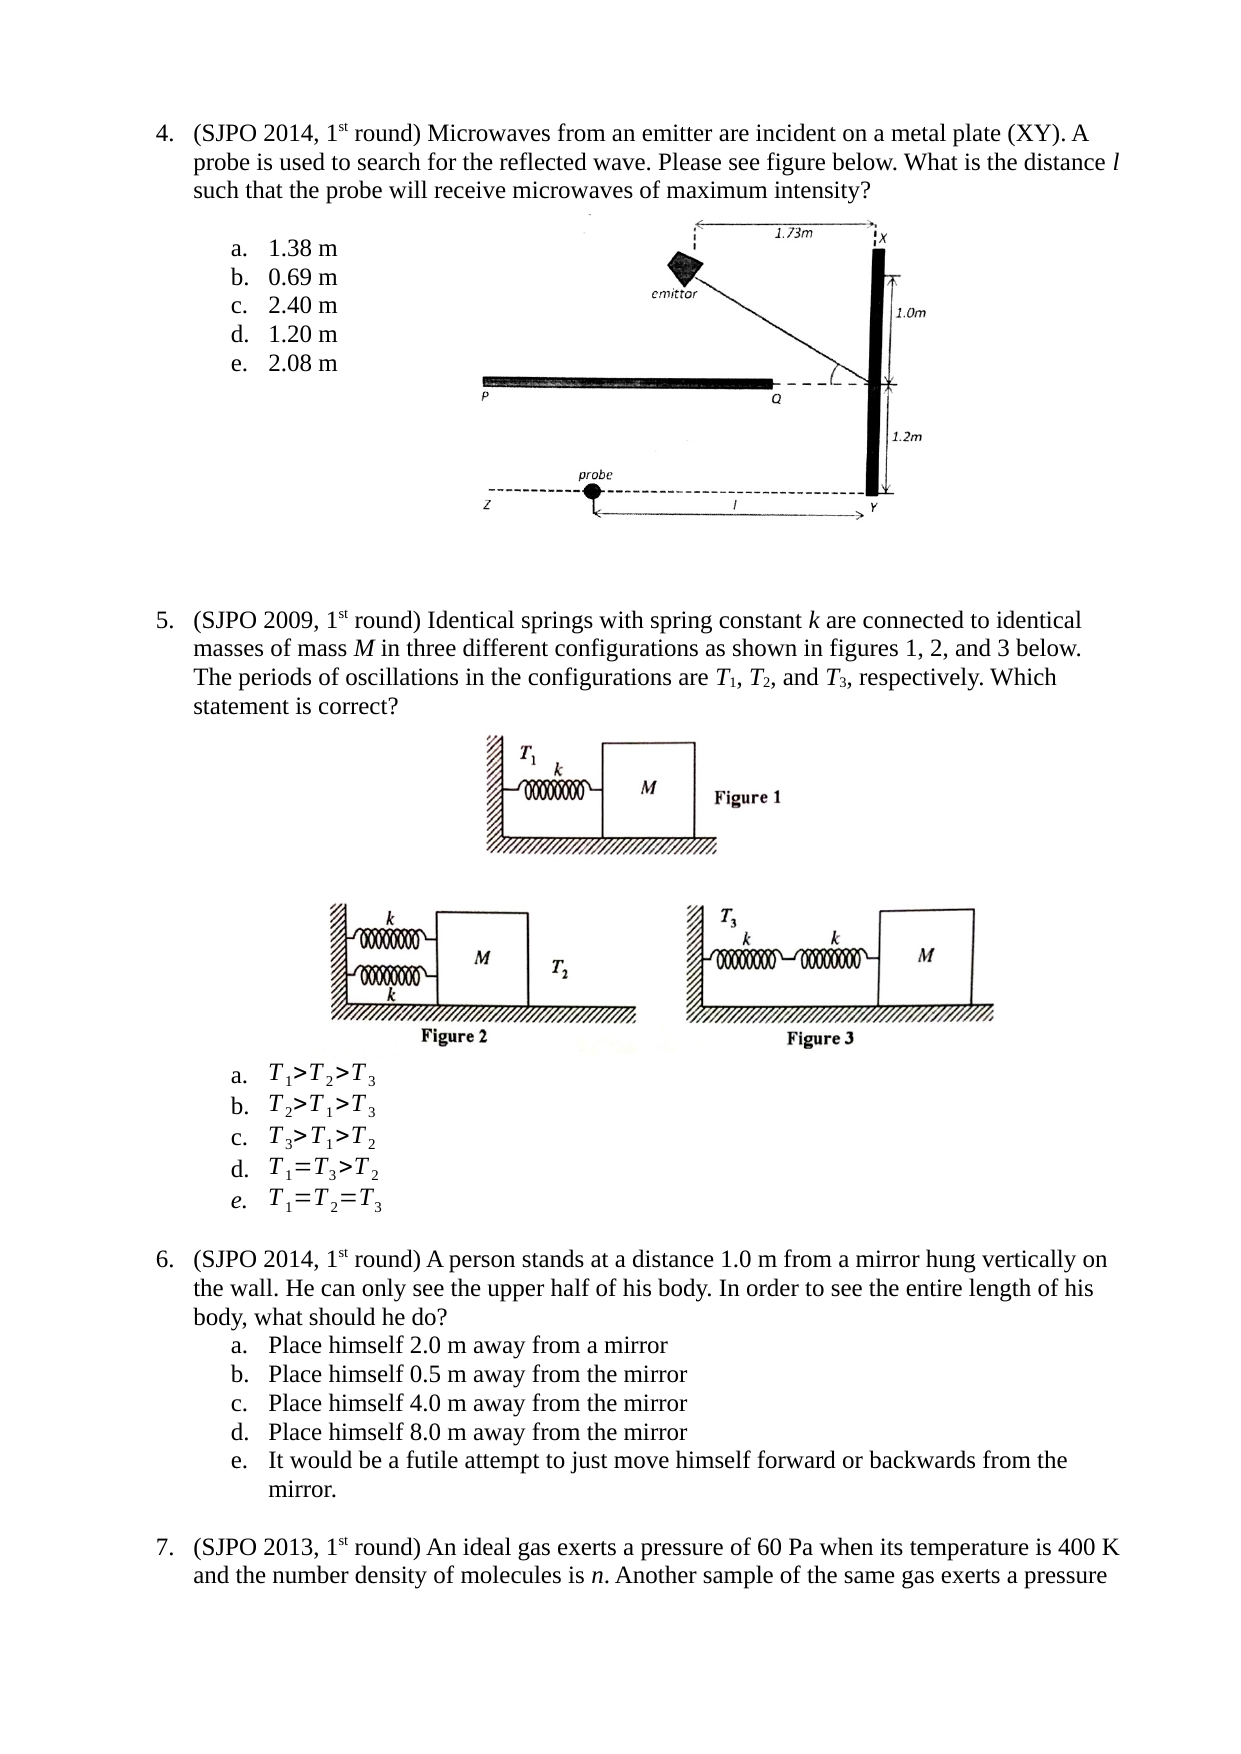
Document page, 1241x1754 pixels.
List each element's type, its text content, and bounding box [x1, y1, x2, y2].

list 0.69 m [231, 262, 463, 291]
picture [463, 204, 932, 533]
picture [301, 719, 1015, 1059]
list [932, 348, 1122, 377]
list [932, 291, 1122, 319]
list (SJPO 2014, 1st round) Microwaves from an emitter are incident on a metal plate (XY). A probe is used to search for the reflected wave. Please see figure below. What is the distance l such that the probe will receive microwaves of maximum intensity? [156, 118, 1122, 204]
list 1.38 m [231, 233, 463, 262]
list It would be a futile attempt to just move himself forward or backwards from the mirror. [231, 1445, 1122, 1503]
list (SJPO 2009, 1st round) Identical springs with spring constant k are connected to identical masses of mass M in three different configurations as shown in figures 1, 2, and 3 below. The periods of oscillations in the configurations are T1, T2, and T3, respectively. Which statement is correct? [156, 605, 1122, 720]
list 1.20 m [231, 319, 463, 348]
list Place himself 2.0 m away from a mirror [231, 1330, 1122, 1359]
list 2.40 m [231, 291, 463, 319]
list (SJPO 2013, 1st round) An ideal gas exerts a pressure of 60 Pa when its temperature is 400 K and the number density of molecules is n. Another sample of the same gas exerts a pressure [156, 1532, 1122, 1589]
list Place himself 4.0 m away from the mirror [231, 1388, 1122, 1417]
list Place himself 8.0 m away from the mirror [231, 1417, 1122, 1445]
list Place himself 0.5 m away from the mirror [231, 1359, 1122, 1388]
list [932, 262, 1122, 291]
list [932, 319, 1122, 348]
list [932, 233, 1122, 262]
list 2.08 m [231, 348, 463, 377]
list (SJPO 2014, 1st round) A person stands at a distance 1.0 m from a mirror hung vertically on the wall. He can only see the upper half of his body. In order to see the entire length of his body, what should he do? [156, 1244, 1122, 1330]
